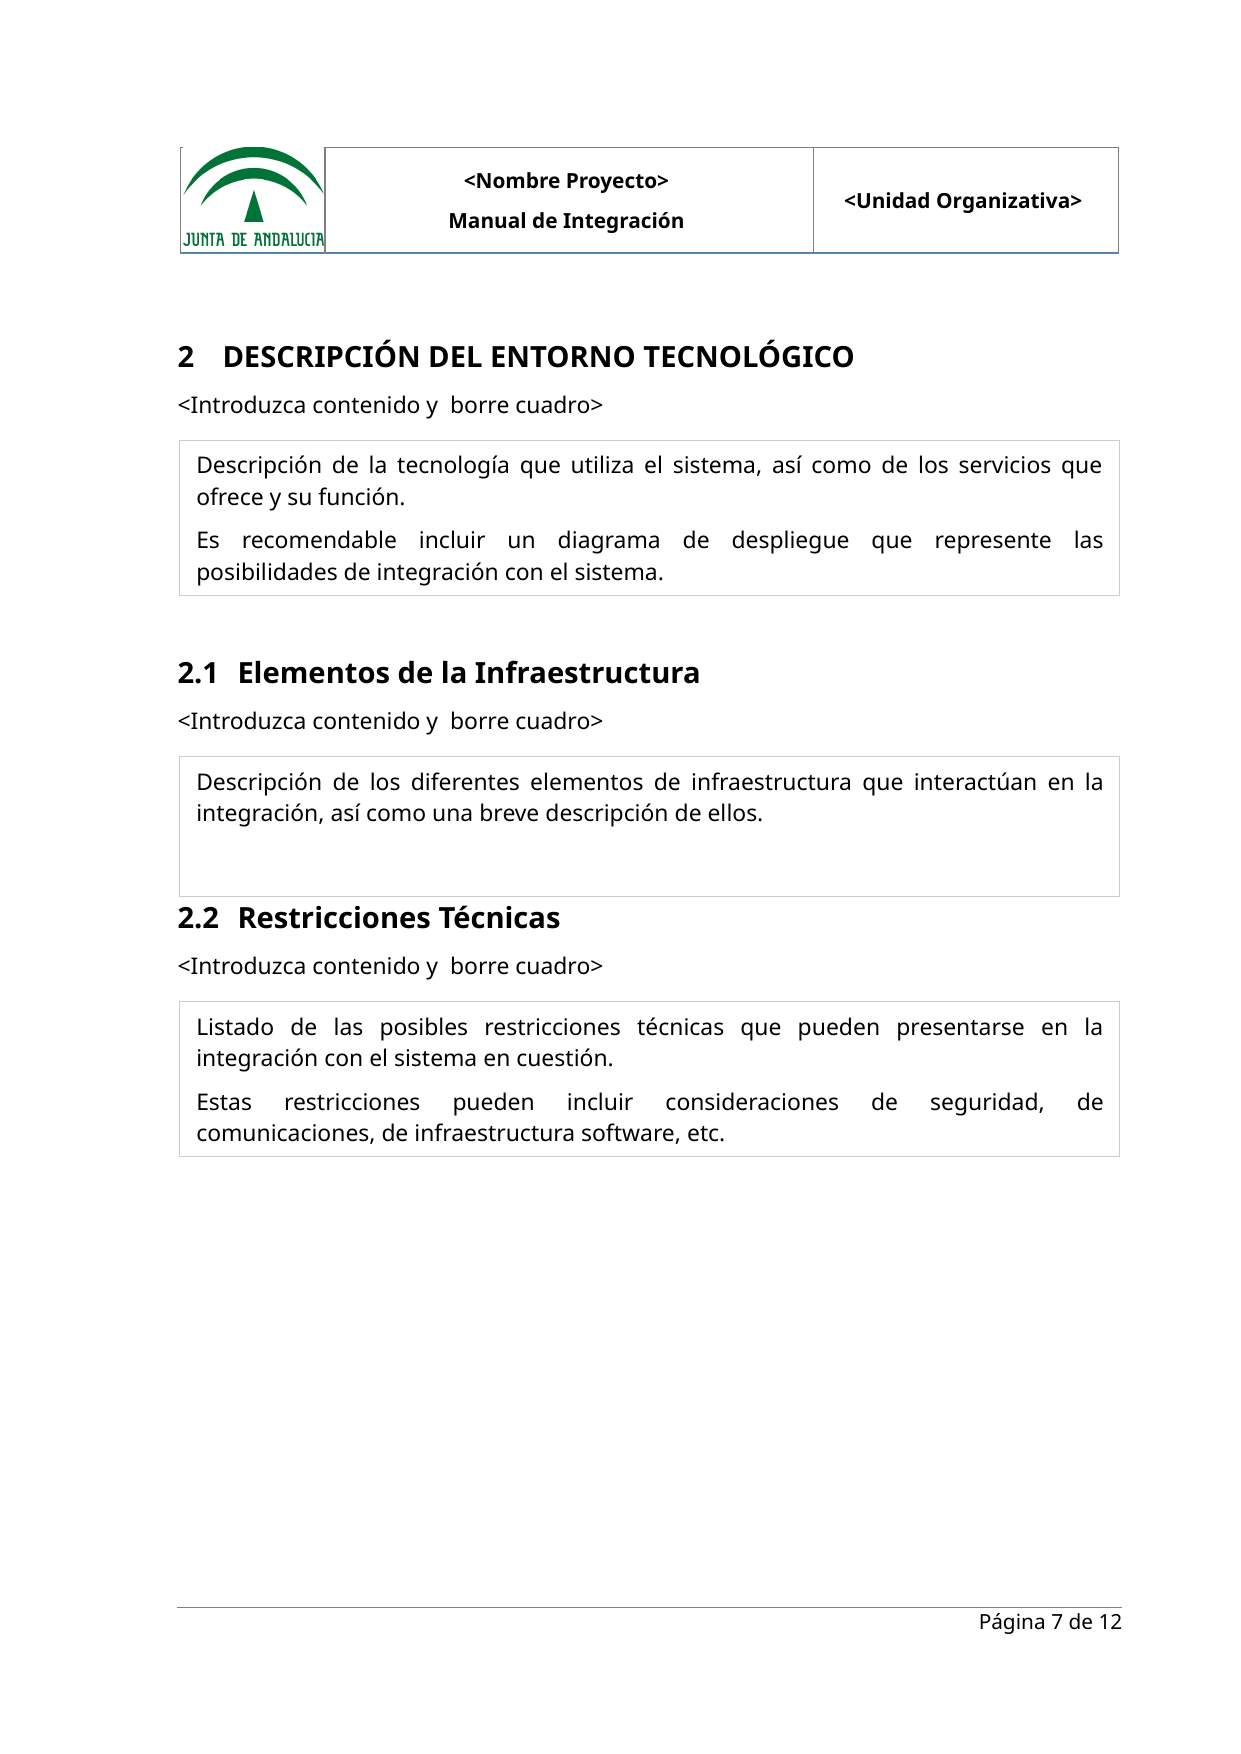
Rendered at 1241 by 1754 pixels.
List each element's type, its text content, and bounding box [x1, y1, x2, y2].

text <Introduzca contenido y borre cuadro> [177, 950, 1122, 981]
list Descripción de la tecnología que utiliza el sistema, así como de los servicios que ofrece y su función. [180, 449, 1104, 512]
subtitle Elementos de la Infraestructura [177, 652, 1122, 692]
list Descripción de los diferentes elementos de infraestructura que interactúan en la integración, así como una breve descripción de ellos. [180, 765, 1104, 828]
list Es recomendable incluir un diagrama de despliegue que represente las posibilidades de integración con el sistema. [180, 524, 1104, 587]
list Listado de las posibles restricciones técnicas que pueden presentarse en la integración con el sistema en cuestión. [180, 1010, 1104, 1073]
text <Introduzca contenido y borre cuadro> [177, 705, 1122, 736]
text <Introduzca contenido y borre cuadro> [177, 389, 1122, 420]
list Estas restricciones pueden incluir consideraciones de seguridad, de comunicaciones, de infraestructura software, etc. [180, 1085, 1104, 1148]
subtitle DESCRIPCIÓN DEL ENTORNO TECNOLÓGICO [177, 336, 1122, 376]
picture [183, 147, 324, 246]
subtitle Restricciones Técnicas [177, 761, 1122, 937]
